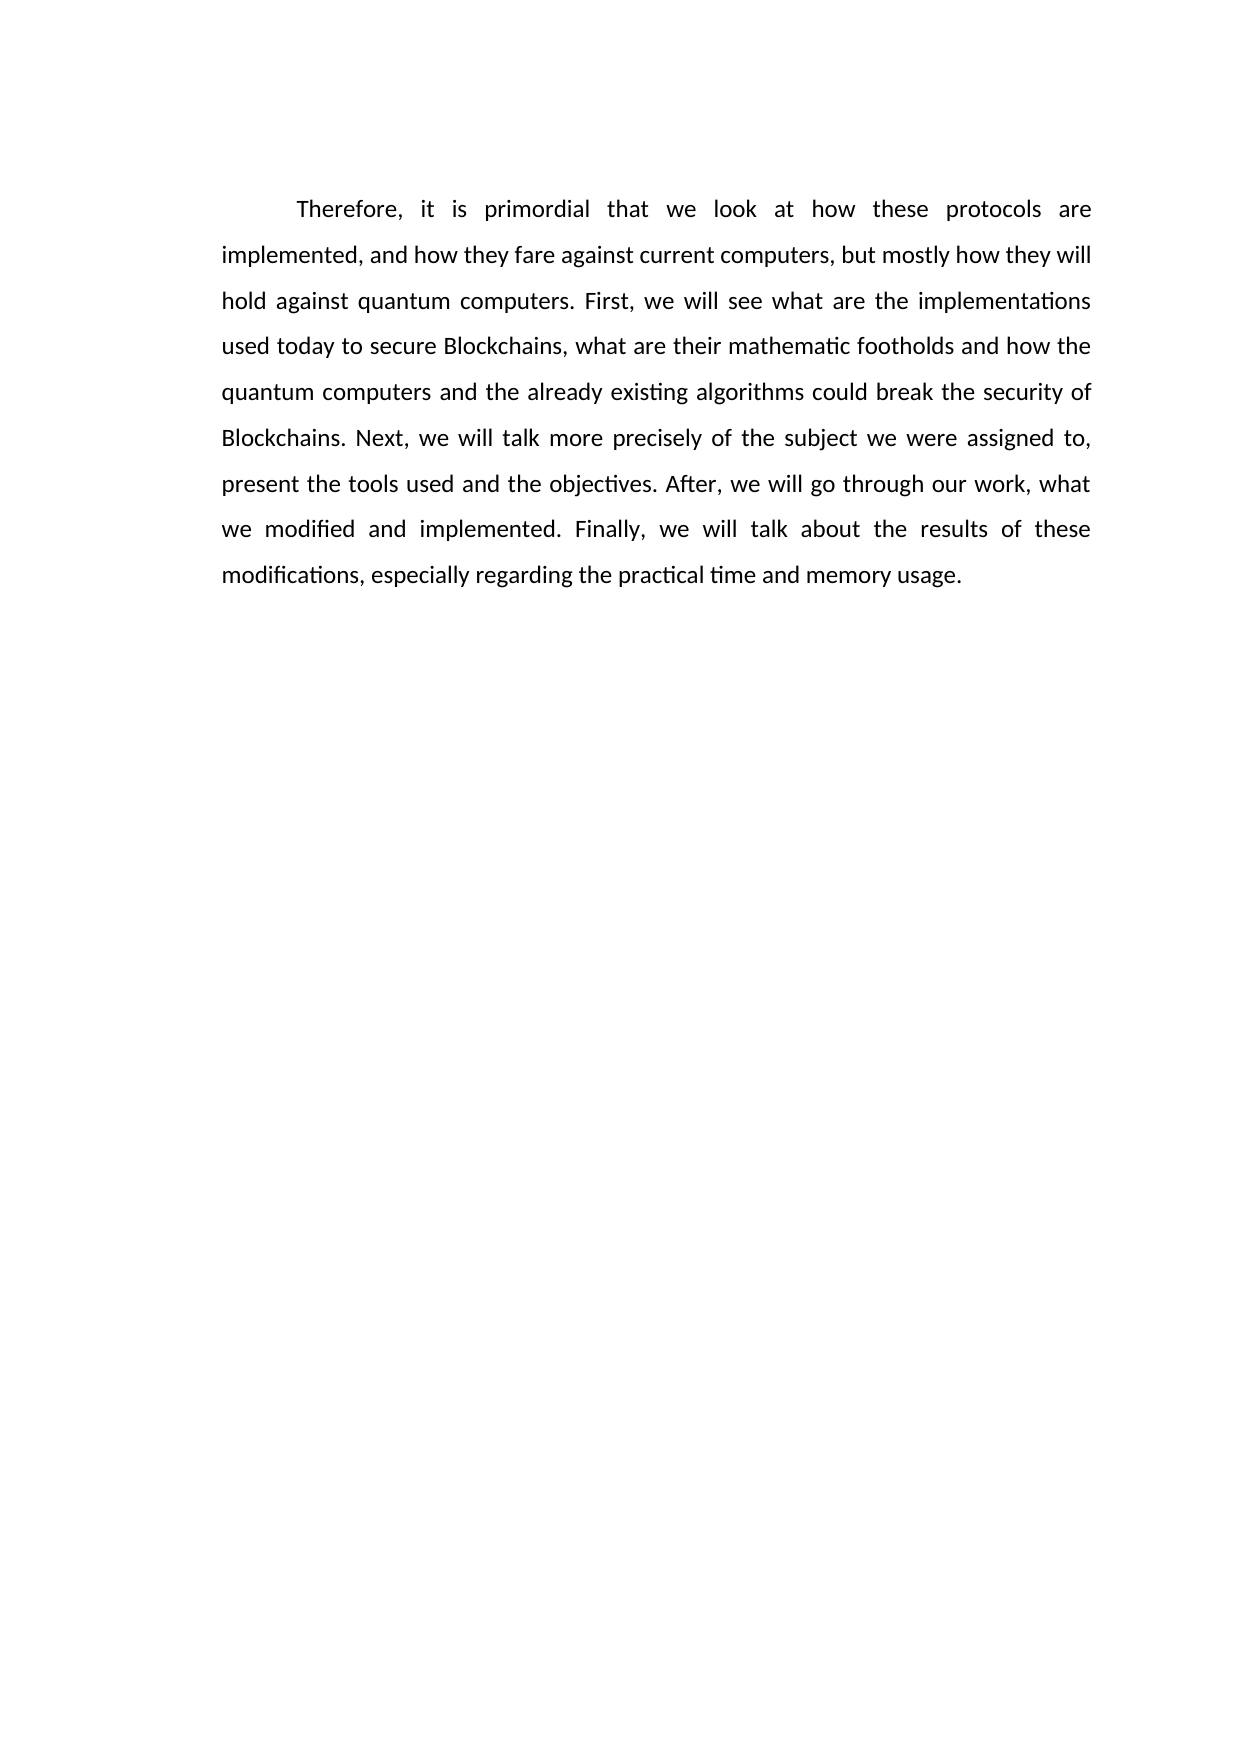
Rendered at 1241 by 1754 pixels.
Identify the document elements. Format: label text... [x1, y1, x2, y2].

text Therefore, it is primordial that we look at how these protocols are implemented, and how they fare against current computers, but mostly how they will hold against quantum computers. First, we will see what are the implementations used today to secure Blockchains, what are their mathematic footholds and how the quantum computers and the already existing algorithms could break the security of Blockchains. Next, we will talk more precisely of the subject we were assigned to, present the tools used and the objectives. After, we will go through our work, what we modified and implemented. Finally, we will talk about the results of these modifications, especially regarding the practical time and memory usage. [221, 193, 1093, 590]
